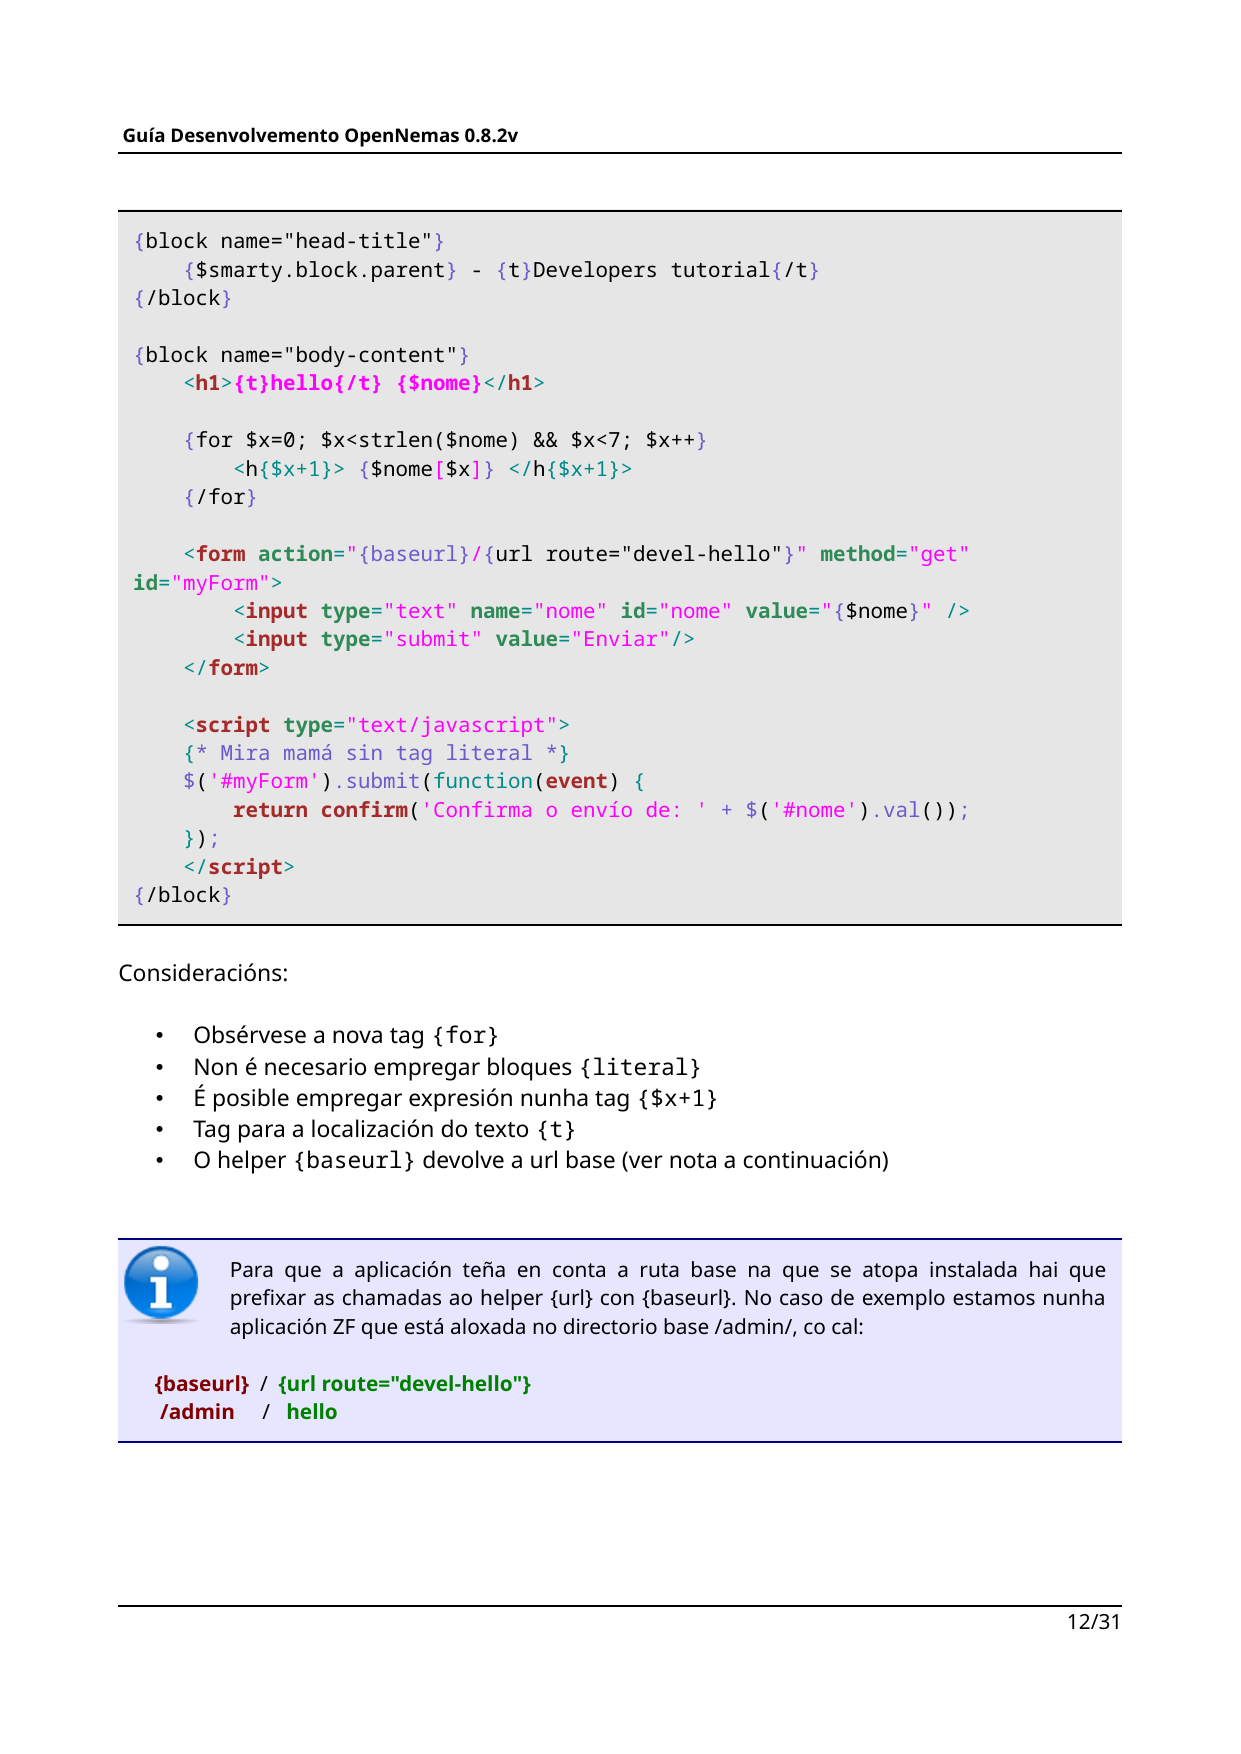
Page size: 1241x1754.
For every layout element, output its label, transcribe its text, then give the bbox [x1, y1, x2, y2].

text {baseurl} / {url route="devel-hello"} [118, 1352, 1122, 1380]
text Para que a aplicación teña en conta a ruta base na que se atopa instalada hai que prefixar as chamadas ao helper {url} con {baseurl}. No caso de exemplo estamos nunha aplicación ZF que está aloxada no directorio base /admin/, co cal: [118, 1240, 1122, 1323]
text {$smarty.block.parent} - {t}Developers tutorial{/t} [118, 238, 1122, 266]
list O helper {baseurl} devolve a url base (ver nota a continuación) [156, 1144, 1122, 1176]
text /admin / hello [118, 1380, 1122, 1441]
text Consideracións: [118, 957, 1122, 988]
list Non é necesario empregar bloques {literal} [156, 1051, 1122, 1082]
list Obsérvese a nova tag {for} [156, 1019, 1122, 1051]
text {/block} {block name="body-content"} <h1>{t}hello{/t} {$nome}</h1> {for $x=0; $x<strlen($nome) && $x<7; $x++} <h{$x+1}> {$nome[$x]} </h{$x+1}> {/for} <form action="{baseurl}/{url route="devel-hello"}" method="get" id="myForm"> <input type="text" name="nome" id="nome" value="{$nome}" /> <input type="submit" value="Enviar"/> </form> <script type="text/javascript"> {* Mira mamá sin tag literal *} $('#myForm').submit(function(event) { return confirm('Confirma o envío de: ' + $('#nome').val()); }); </script> {/block} [118, 266, 1122, 924]
list É posible empregar expresión nunha tag {$x+1} [156, 1082, 1122, 1113]
picture [120, 1241, 203, 1324]
text {extends file="layout.tpl"} {block name="head-title"} [118, 212, 1122, 238]
list Tag para a localización do texto {t} [156, 1113, 1122, 1144]
